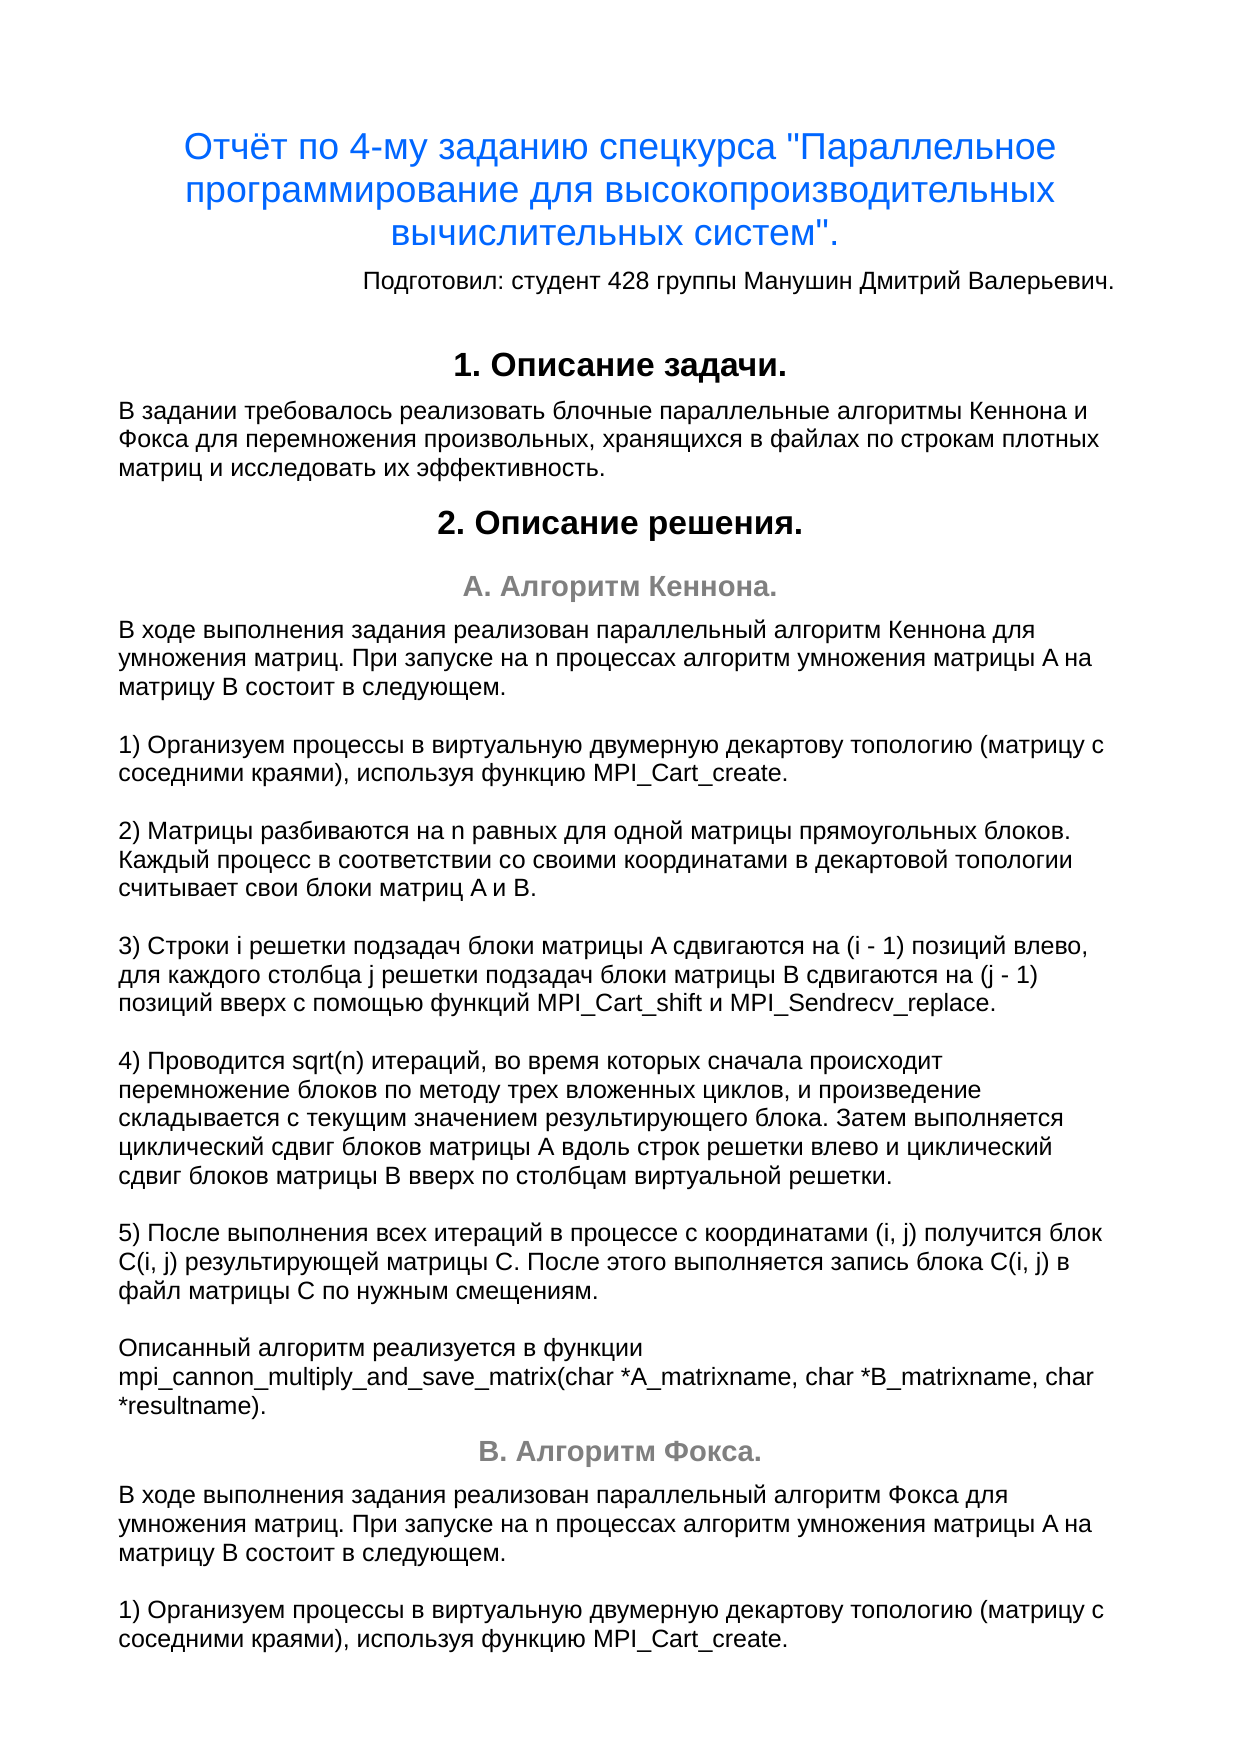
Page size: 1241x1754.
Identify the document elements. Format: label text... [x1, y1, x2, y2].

text 1) Организуем процессы в виртуальную двумерную декартову топологию (матрицу с соседними краями), используя функцию MPI_Cart_create. [118, 729, 1122, 787]
subtitle 1. Описание задачи. [118, 344, 1122, 383]
text В ходе выполнения задания реализован параллельный алгоритм Кеннона для умножения матриц. При запуске на n процессах алгоритм умножения матрицы A на матрицу B состоит в следующем. [118, 614, 1122, 701]
text 5) После выполнения всех итераций в процессе с координатами (i, j) получится блок C(i, j) результирующей матрицы C. После этого выполняется запись блока C(i, j) в файл матрицы C по нужным смещениям. [118, 1218, 1122, 1304]
subtitle Отчёт по 4-му заданию спецкурса "Параллельное программирование для высокопроизводительных вычислительных систем". [118, 124, 1122, 254]
text 4) Проводится sqrt(n) итераций, во время которых сначала происходит перемножение блоков по методу трех вложенных циклов, и произведение складывается с текущим значением результирующего блока. Затем выполняется циклический сдвиг блоков матрицы А вдоль строк решетки влево и циклический сдвиг блоков матрицы В вверх по столбцам виртуальной решетки. [118, 1046, 1122, 1189]
text В ходе выполнения задания реализован параллельный алгоритм Фокса для умножения матриц. При запуске на n процессах алгоритм умножения матрицы A на матрицу B состоит в следующем. [118, 1480, 1122, 1566]
subtitle А. Алгоритм Кеннона. [118, 568, 1122, 602]
subtitle B. Алгоритм Фокса. [118, 1434, 1122, 1468]
text В задании требовалось реализовать блочные параллельные алгоритмы Кеннона и Фокса для перемножения произвольных, хранящихся в файлах по строкам плотных матриц и исследовать их эффективность. [118, 396, 1122, 482]
text 2) Матрицы разбиваются на n равных для одной матрицы прямоугольных блоков. Каждый процесс в соответствии со своими координатами в декартовой топологии считывает свои блоки матриц A и B. [118, 816, 1122, 902]
subtitle 2. Описание решения. [118, 503, 1122, 541]
text 1) Организуем процессы в виртуальную двумерную декартову топологию (матрицу с соседними краями), используя функцию MPI_Cart_create. [118, 1595, 1122, 1653]
text Подготовил: студент 428 группы Манушин Дмитрий Валерьевич. [118, 266, 1122, 295]
text 3) Строки i решетки подзадач блоки матрицы A сдвигаются на (i - 1) позиций влево, для каждого столбца j решетки подзадач блоки матрицы B сдвигаются на (j - 1) позиций вверх с помощью функций MPI_Cart_shift и MPI_Sendrecv_replace. [118, 931, 1122, 1017]
text Описанный алгоритм реализуется в функции mpi_cannon_multiply_and_save_matrix(char *A_matrixname, char *B_matrixname, char *resultname). [118, 1333, 1122, 1419]
